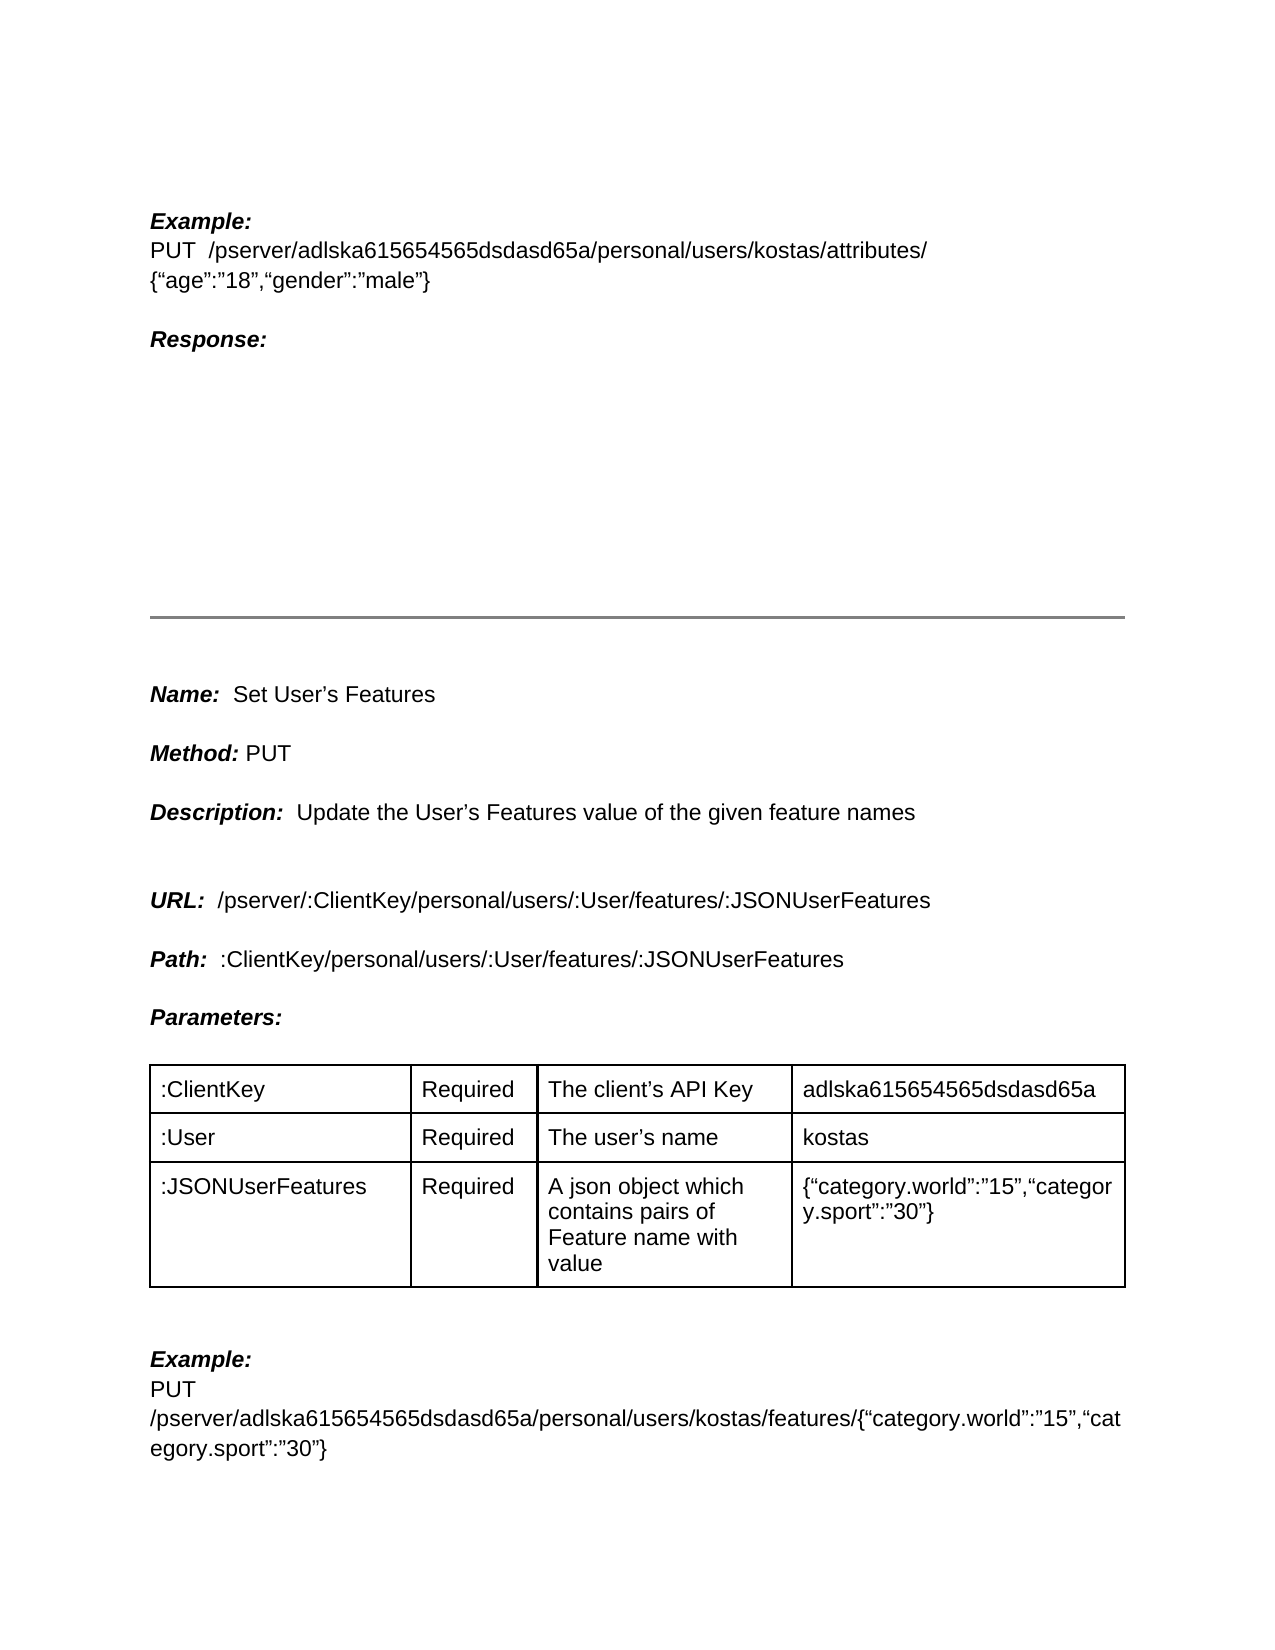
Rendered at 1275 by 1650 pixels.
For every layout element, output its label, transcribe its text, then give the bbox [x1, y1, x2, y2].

text Parameters: [150, 1005, 1125, 1031]
table_cell :User [151, 1114, 410, 1161]
table_cell Required [412, 1163, 536, 1286]
table_header The client’s API Key [539, 1066, 791, 1112]
table_header Required [412, 1066, 536, 1112]
text URL: /pserver/:ClientKey/personal/users/:User/features/:JSONUserFeatures [150, 887, 1125, 913]
text PUT /pserver/adlska615654565dsdasd65a/personal/users/kostas/features/{“category.world”:”15”,“category.sport”:”30”} [150, 1376, 1125, 1461]
text Name: Set User’s Features [150, 682, 1125, 707]
table_cell kostas [793, 1114, 1124, 1161]
table_cell {“category.world”:”15”,“category.sport”:”30”} [793, 1163, 1124, 1286]
table_cell A json object which contains pairs of Feature name with value [539, 1163, 791, 1286]
table_cell The user’s name [539, 1114, 791, 1161]
text Example: [150, 209, 1125, 234]
table_cell Required [412, 1114, 536, 1161]
text PUT /pserver/adlska615654565dsdasd65a/personal/users/kostas/attributes/{“age”:”18”,“gender”:”male”} [150, 238, 1125, 293]
text Example: [150, 1347, 1125, 1373]
table_header adlska615654565dsdasd65a [793, 1066, 1124, 1112]
text Description: Update the User’s Features value of the given feature names [150, 799, 1125, 825]
table_cell :JSONUserFeatures [151, 1163, 410, 1286]
text Response: [150, 326, 1125, 352]
text Method: PUT [150, 741, 1125, 766]
table_header :ClientKey [151, 1066, 410, 1112]
text Path: :ClientKey/personal/users/:User/features/:JSONUserFeatures [150, 946, 1125, 972]
